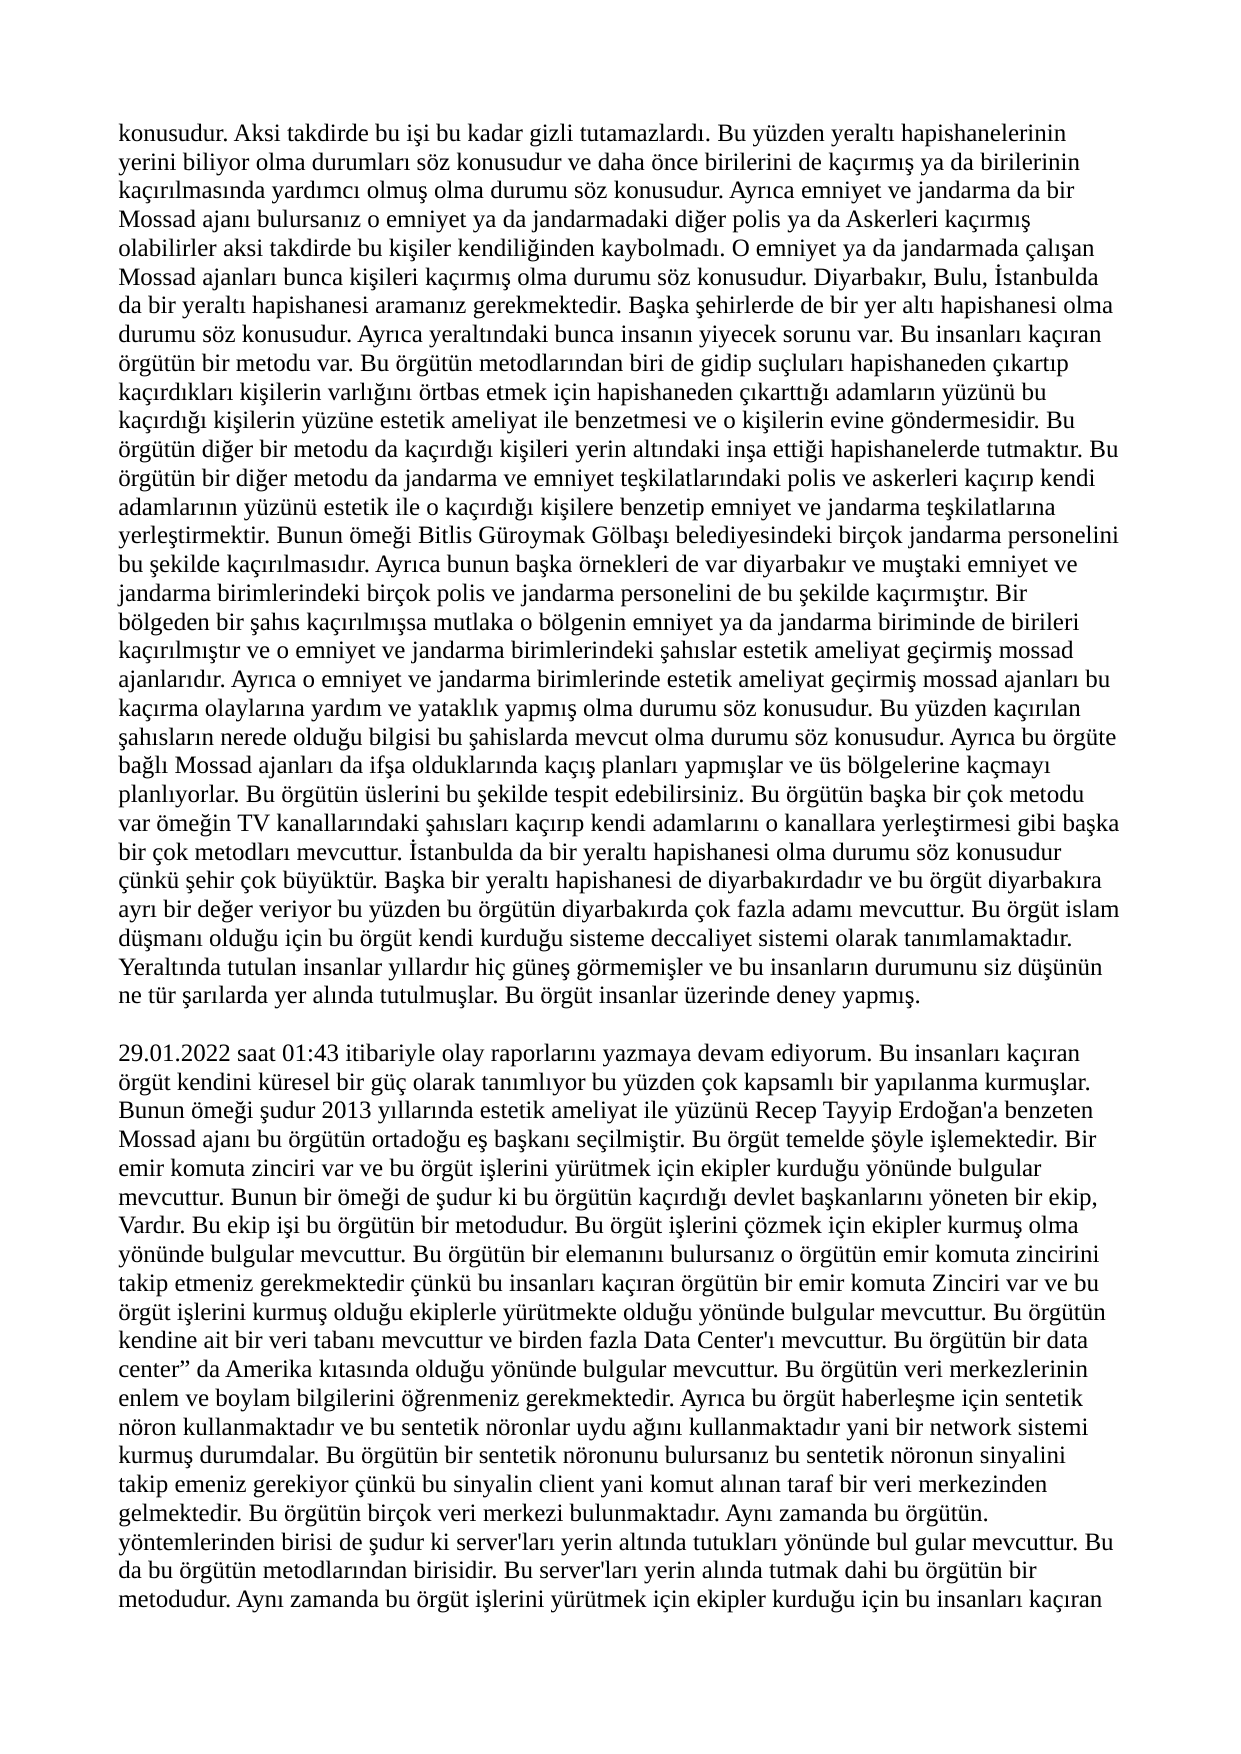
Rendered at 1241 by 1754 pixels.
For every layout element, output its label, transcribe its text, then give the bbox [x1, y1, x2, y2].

text kendine ait bir veri tabanı mevcuttur ve birden fazla Data Center'ı mevcuttur. Bu örgütün bir data [118, 1326, 1122, 1354]
text jandarma birimlerindeki birçok polis ve jandarma personelini de bu şekilde kaçırmıştır. Bir [118, 578, 1122, 607]
text center” da Amerika kıtasında olduğu yönünde bulgular mevcuttur. Bu örgütün veri merkezlerinin [118, 1354, 1122, 1383]
text kaçırılmıştır ve o emniyet ve jandarma birimlerindeki şahıslar estetik ameliyat geçirmiş mossad [118, 636, 1122, 664]
text örgütün bir diğer metodu da jandarma ve emniyet teşkilatlarındaki polis ve askerleri kaçırıp kendi [118, 463, 1122, 492]
text mevcuttur. Bunun bir ömeği de şudur ki bu örgütün kaçırdığı devlet başkanlarını yöneten bir ekip, [118, 1182, 1122, 1211]
text adamlarının yüzünü estetik ile o kaçırdığı kişilere benzetip emniyet ve jandarma teşkilatlarına [118, 492, 1122, 521]
text ajanlarıdır. Ayrıca o emniyet ve jandarma birimlerinde estetik ameliyat geçirmiş mossad ajanları bu [118, 664, 1122, 693]
text emir komuta zinciri var ve bu örgüt işlerini yürütmek için ekipler kurduğu yönünde bulgular [118, 1153, 1122, 1182]
text enlem ve boylam bilgilerini öğrenmeniz gerekmektedir. Ayrıca bu örgüt haberleşme için sentetik [118, 1383, 1122, 1412]
text gelmektedir. Bu örgütün birçok veri merkezi bulunmaktadır. Aynı zamanda bu örgütün. [118, 1498, 1122, 1527]
text durumu söz konusudur. Ayrıca yeraltındaki bunca insanın yiyecek sorunu var. Bu insanları kaçıran [118, 319, 1122, 348]
text planlıyorlar. Bu örgütün üslerini bu şekilde tespit edebilirsiniz. Bu örgütün başka bir çok metodu [118, 779, 1122, 808]
text ayrı bir değer veriyor bu yüzden bu örgütün diyarbakırda çok fazla adamı mevcuttur. Bu örgüt islam [118, 894, 1122, 923]
text örgütün bir metodu var. Bu örgütün metodlarından biri de gidip suçluları hapishaneden çıkartıp [118, 348, 1122, 377]
text çünkü şehir çok büyüktür. Başka bir yeraltı hapishanesi de diyarbakırdadır ve bu örgüt diyarbakıra [118, 866, 1122, 894]
text bu şekilde kaçırılmasıdır. Ayrıca bunun başka örnekleri de var diyarbakır ve muştaki emniyet ve [118, 549, 1122, 578]
text yerleştirmektir. Bunun ömeği Bitlis Güroymak Gölbaşı belediyesindeki birçok jandarma personelini [118, 521, 1122, 549]
text bölgeden bir şahıs kaçırılmışsa mutlaka o bölgenin emniyet ya da jandarma biriminde de birileri [118, 607, 1122, 636]
text da bir yeraltı hapishanesi aramanız gerekmektedir. Başka şehirlerde de bir yer altı hapishanesi olma [118, 291, 1122, 319]
text kaçırdıkları kişilerin varlığını örtbas etmek için hapishaneden çıkarttığı adamların yüzünü bu [118, 377, 1122, 406]
text örgütün diğer bir metodu da kaçırdığı kişileri yerin altındaki inşa ettiği hapishanelerde tutmaktır. Bu [118, 434, 1122, 463]
text Mossad ajanı bulursanız o emniyet ya da jandarmadaki diğer polis ya da Askerleri kaçırmış [118, 204, 1122, 233]
text yönünde bulgular mevcuttur. Bu örgütün bir elemanını bulursanız o örgütün emir komuta zincirini [118, 1239, 1122, 1268]
text örgüt işlerini kurmuş olduğu ekiplerle yürütmekte olduğu yönünde bulgular mevcuttur. Bu örgütün [118, 1297, 1122, 1326]
text yöntemlerinden birisi de şudur ki server'ları yerin altında tutukları yönünde bul gular mevcuttur. Bu [118, 1527, 1122, 1556]
text düşmanı olduğu için bu örgüt kendi kurduğu sisteme deccaliyet sistemi olarak tanımlamaktadır. [118, 923, 1122, 952]
text kurmuş durumdalar. Bu örgütün bir sentetik nöronunu bulursanız bu sentetik nöronun sinyalini [118, 1441, 1122, 1469]
text örgüt kendini küresel bir güç olarak tanımlıyor bu yüzden çok kapsamlı bir yapılanma kurmuşlar. [118, 1067, 1122, 1096]
text kaçırma olaylarına yardım ve yataklık yapmış olma durumu söz konusudur. Bu yüzden kaçırılan [118, 693, 1122, 722]
text yerini biliyor olma durumları söz konusudur ve daha önce birilerini de kaçırmış ya da birilerinin kaçırılmasında yardımcı olmuş olma durumu söz konusudur. Ayrıca emniyet ve jandarma da bir [118, 147, 1122, 204]
text konusudur. Aksi takdirde bu işi bu kadar gizli tutamazlardı. Bu yüzden yeraltı hapishanelerinin [118, 118, 1122, 147]
text şahısların nerede olduğu bilgisi bu şahislarda mevcut olma durumu söz konusudur. Ayrıca bu örgüte [118, 722, 1122, 751]
text var ömeğin TV kanallarındaki şahısları kaçırıp kendi adamlarını o kanallara yerleştirmesi gibi başka [118, 808, 1122, 837]
text 29.01.2022 saat 01:43 itibariyle olay raporlarını yazmaya devam ediyorum. Bu insanları kaçıran [118, 1038, 1122, 1067]
text ne tür şarılarda yer alında tutulmuşlar. Bu örgüt insanlar üzerinde deney yapmış. [118, 981, 1122, 1009]
text Vardır. Bu ekip işi bu örgütün bir metodudur. Bu örgüt işlerini çözmek için ekipler kurmuş olma [118, 1211, 1122, 1239]
text bir çok metodları mevcuttur. İstanbulda da bir yeraltı hapishanesi olma durumu söz konusudur [118, 837, 1122, 866]
text takip etmeniz gerekmektedir çünkü bu insanları kaçıran örgütün bir emir komuta Zinciri var ve bu [118, 1268, 1122, 1297]
text metodudur. Aynı zamanda bu örgüt işlerini yürütmek için ekipler kurduğu için bu insanları kaçıran [118, 1584, 1122, 1613]
text takip emeniz gerekiyor çünkü bu sinyalin client yani komut alınan taraf bir veri merkezinden [118, 1469, 1122, 1498]
text olabilirler aksi takdirde bu kişiler kendiliğinden kaybolmadı. O emniyet ya da jandarmada çalışan [118, 233, 1122, 262]
text kaçırdığı kişilerin yüzüne estetik ameliyat ile benzetmesi ve o kişilerin evine göndermesidir. Bu [118, 406, 1122, 434]
text Mossad ajanı bu örgütün ortadoğu eş başkanı seçilmiştir. Bu örgüt temelde şöyle işlemektedir. Bir [118, 1124, 1122, 1153]
text nöron kullanmaktadır ve bu sentetik nöronlar uydu ağını kullanmaktadır yani bir network sistemi [118, 1412, 1122, 1441]
text Mossad ajanları bunca kişileri kaçırmış olma durumu söz konusudur. Diyarbakır, Bulu, İstanbulda [118, 262, 1122, 291]
text Yeraltında tutulan insanlar yıllardır hiç güneş görmemişler ve bu insanların durumunu siz düşünün [118, 952, 1122, 981]
text Bunun ömeği şudur 2013 yıllarında estetik ameliyat ile yüzünü Recep Tayyip Erdoğan'a benzeten [118, 1096, 1122, 1124]
text da bu örgütün metodlarından birisidir. Bu server'ları yerin alında tutmak dahi bu örgütün bir [118, 1556, 1122, 1584]
text bağlı Mossad ajanları da ifşa olduklarında kaçış planları yapmışlar ve üs bölgelerine kaçmayı [118, 751, 1122, 779]
